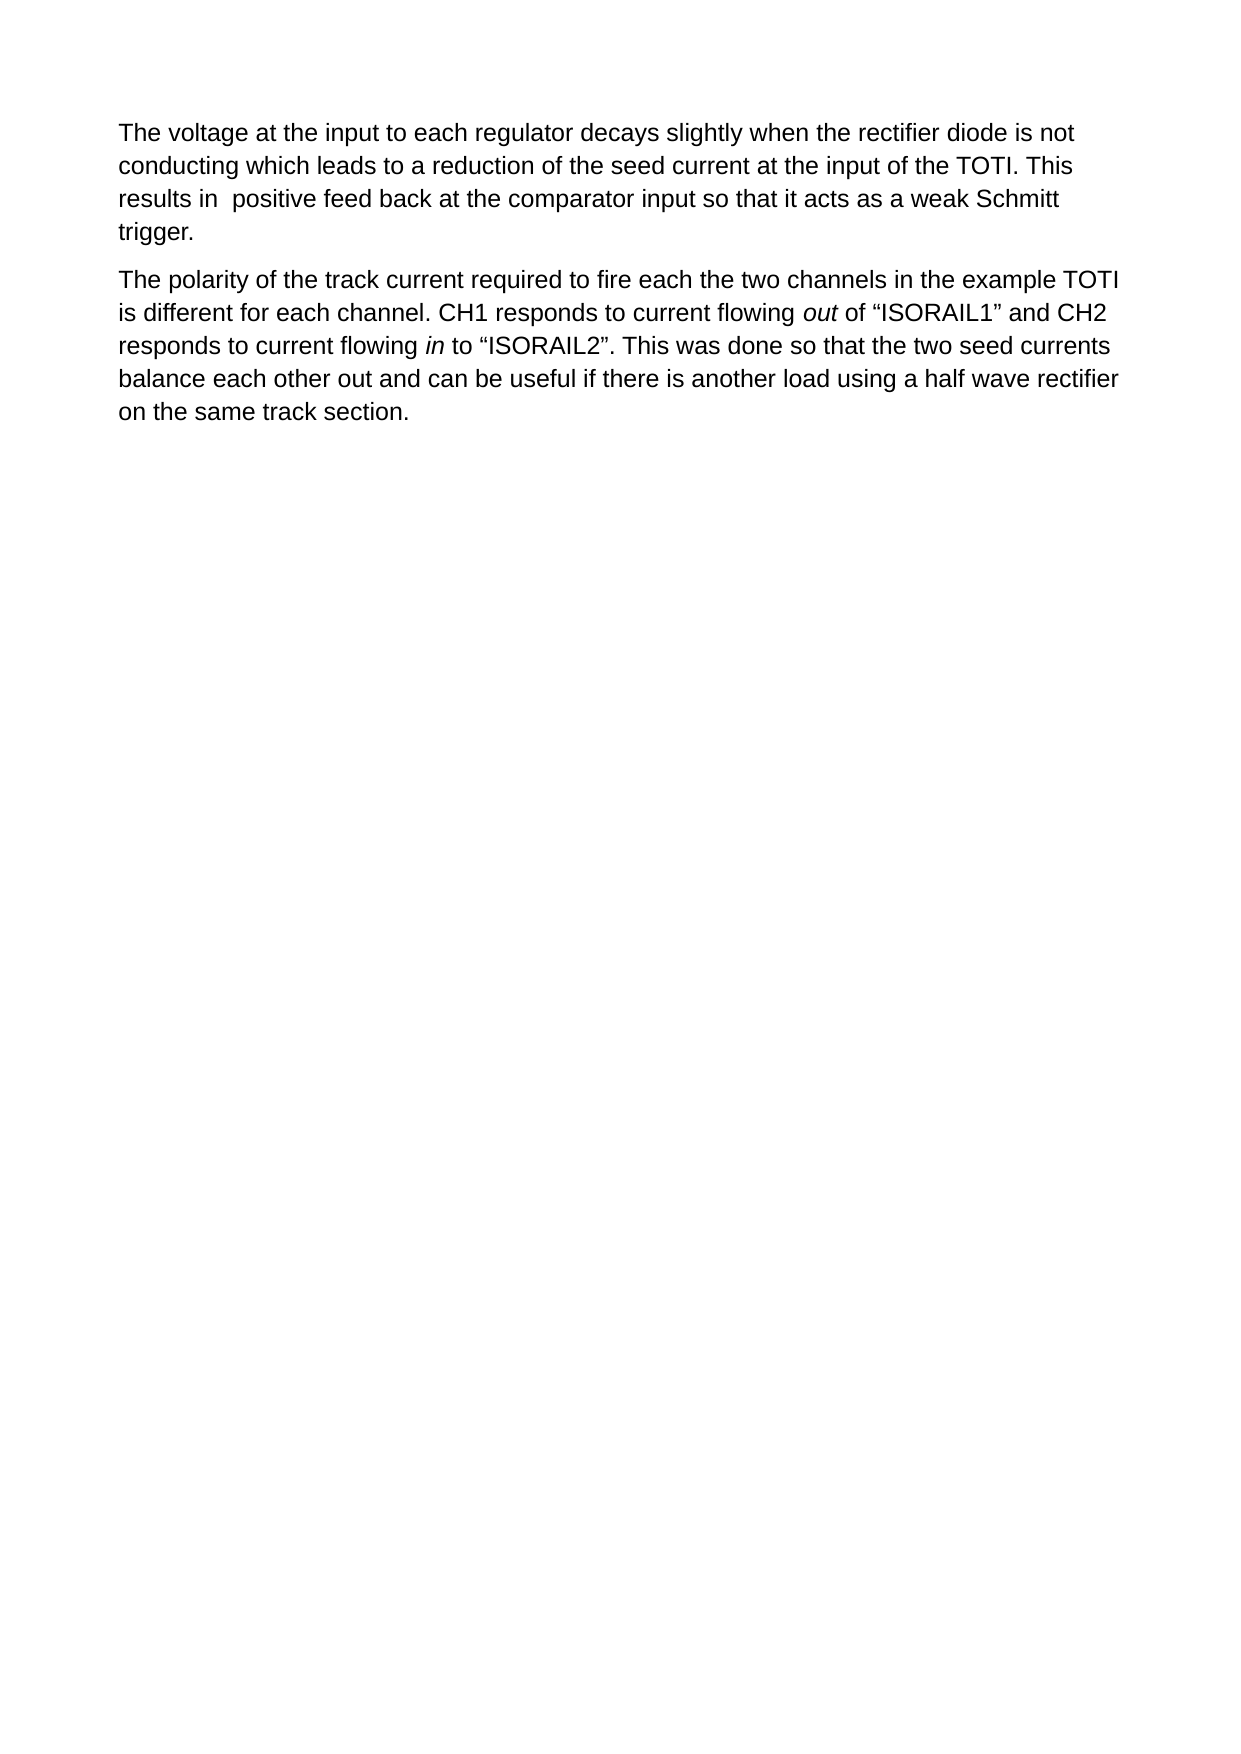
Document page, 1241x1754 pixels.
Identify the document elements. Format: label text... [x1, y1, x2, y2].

text The polarity of the track current required to fire each the two channels in the example TOTI is different for each channel. CH1 responds to current flowing out of “ISORAIL1” and CH2 responds to current flowing in to “ISORAIL2”. This was done so that the two seed currents balance each other out and can be useful if there is another load using a half wave rectifier on the same track section. [118, 265, 1122, 426]
text The voltage at the input to each regulator decays slightly when the rectifier diode is not conducting which leads to a reduction of the seed current at the input of the TOTI. This results in positive feed back at the comparator input so that it acts as a weak Schmitt trigger. [118, 118, 1122, 246]
